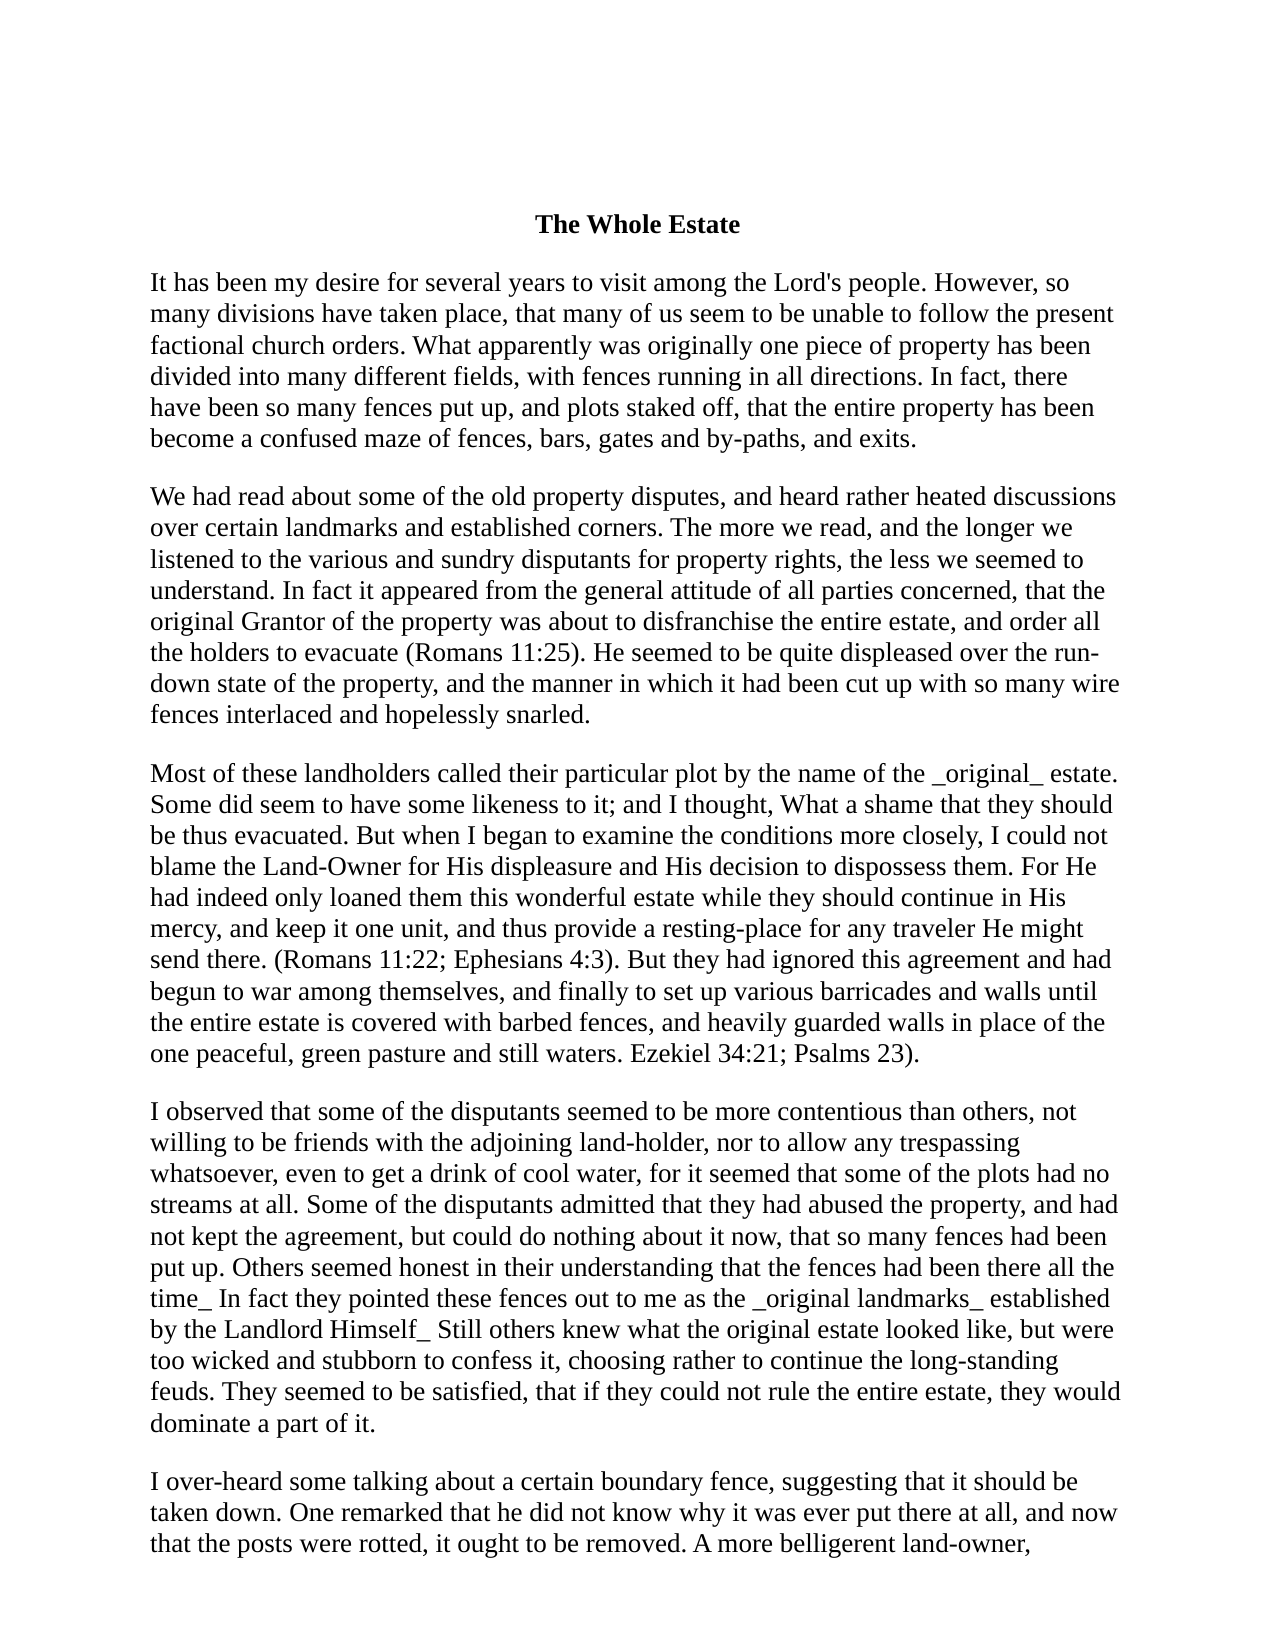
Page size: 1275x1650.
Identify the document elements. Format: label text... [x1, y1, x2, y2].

text It has been my desire for several years to visit among the Lord's people. However, so many divisions have taken place, that many of us seem to be unable to follow the present factional church orders. What apparently was originally one piece of property has been divided into many different fields, with fences running in all directions. In fact, there have been so many fences put up, and plots staked off, that the entire property has been become a confused maze of fences, bars, gates and by-paths, and exits. [150, 266, 1125, 453]
text We had read about some of the old property disputes, and heard rather heated discussions over certain landmarks and established corners. The more we read, and the longer we listened to the various and sundry disputants for property rights, the less we seemed to understand. In fact it appeared from the general attitude of all parties concerned, that the original Grantor of the property was about to disfranchise the entire estate, and order all the holders to evacuate (Romans 11:25). He seemed to be quite displeased over the run-down state of the property, and the manner in which it had been cut up with so many wire fences interlaced and hopelessly snarled. [150, 480, 1125, 729]
text I over-heard some talking about a certain boundary fence, suggesting that it should be taken down. One remarked that he did not know why it was ever put there at all, and now that the posts were rotted, it ought to be removed. A more belligerent land-owner, [150, 1465, 1125, 1558]
text I observed that some of the disputants seemed to be more contentious than others, not willing to be friends with the adjoining land-holder, nor to allow any trespassing whatsoever, even to get a drink of cool water, for it seemed that some of the plots had no streams at all. Some of the disputants admitted that they had abused the property, and had not kept the agreement, but could do nothing about it now, that so many fences had been put up. Others seemed honest in their understanding that the fences had been there all the time_ In fact they pointed these fences out to me as the _original landmarks_ established by the Landlord Himself_ Still others knew what the original estate looked like, but were too wicked and stubborn to confess it, choosing rather to continue the long-standing feuds. They seemed to be satisfied, that if they could not rule the entire estate, they would dominate a part of it. [150, 1095, 1125, 1438]
text Most of these landholders called their particular plot by the name of the _original_ estate. Some did seem to have some likeness to it; and I thought, What a shame that they should be thus evacuated. But when I began to examine the conditions more closely, I could not blame the Land-Owner for His displeasure and His decision to dispossess them. For He had indeed only loaned them this wonderful estate while they should continue in His mercy, and keep it one unit, and thus provide a resting-place for any traveler He might send there. (Romans 11:22; Ephesians 4:3). But they had ignored this agreement and had begun to war among themselves, and finally to set up various barricades and walls until the entire estate is covered with barbed fences, and heavily guarded walls in place of the one peaceful, green pasture and still waters. Ezekiel 34:21; Psalms 23). [150, 757, 1125, 1068]
text The Whole Estate [150, 208, 1125, 239]
